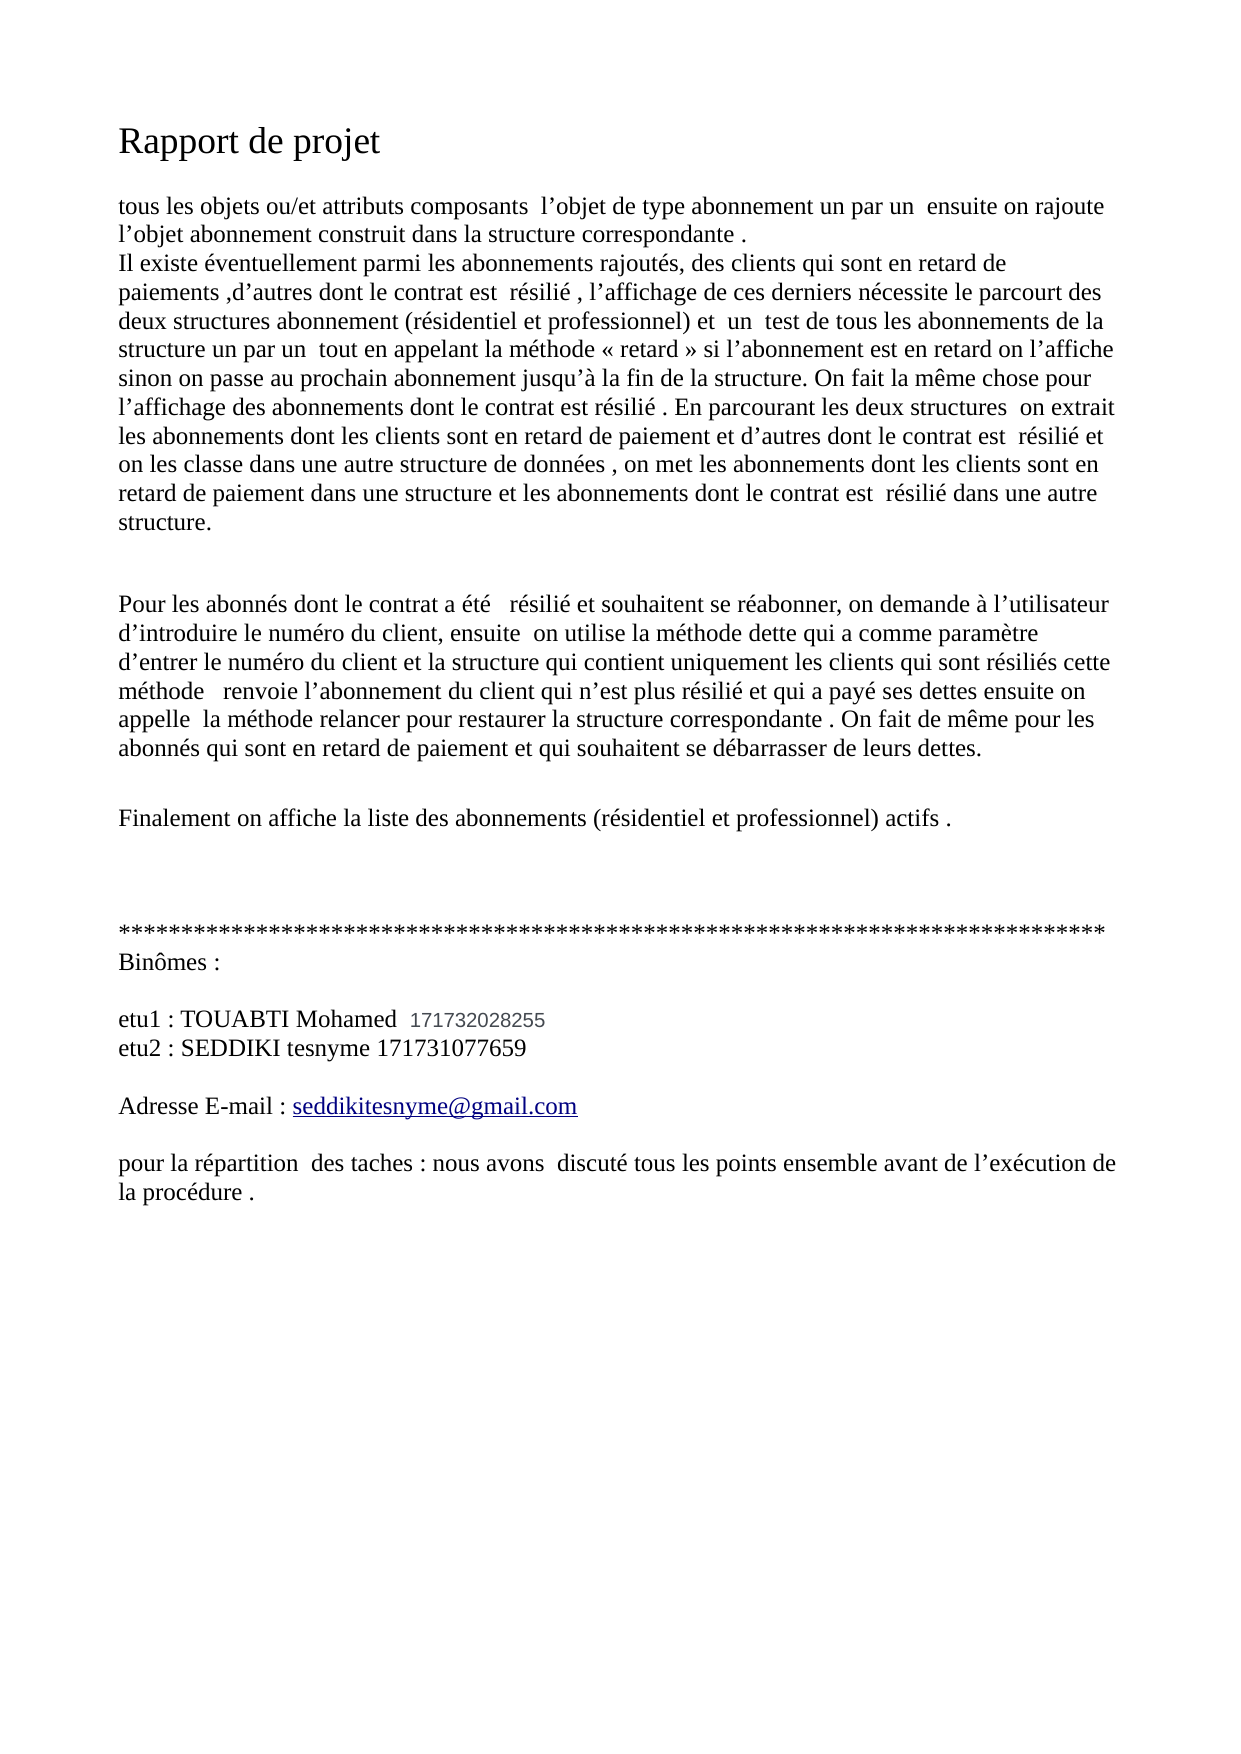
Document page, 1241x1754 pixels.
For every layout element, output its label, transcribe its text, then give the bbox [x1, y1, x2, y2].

text ******************************************************************************* [118, 918, 1122, 947]
text pour la répartition des taches : nous avons discuté tous les points ensemble avant de l’exécution de la procédure . [118, 1148, 1122, 1206]
text etu1 : TOUABTI Mohamed 171732028255 [118, 1004, 1122, 1033]
text Il existe éventuellement parmi les abonnements rajoutés, des clients qui sont en retard de paiements ,d’autres dont le contrat est résilié , l’affichage de ces derniers nécessite le parcourt des deux structures abonnement (résidentiel et professionnel) et un test de tous les abonnements de la structure un par un tout en appelant la méthode « retard » si l’abonnement est en retard on l’affiche sinon on passe au prochain abonnement jusqu’à la fin de la structure. On fait la même chose pour l’affichage des abonnements dont le contrat est résilié . En parcourant les deux structures on extrait les abonnements dont les clients sont en retard de paiement et d’autres dont le contrat est résilié et on les classe dans une autre structure de données , on met les abonnements dont les clients sont en retard de paiement dans une structure et les abonnements dont le contrat est résilié dans une autre structure. [118, 248, 1122, 536]
subtitle Pour les abonnés dont le contrat a été résilié et souhaitent se réabonner, on demande à l’utilisateur d’introduire le numéro du client, ensuite on utilise la méthode dette qui a comme paramètre d’entrer le numéro du client et la structure qui contient uniquement les clients qui sont résiliés cette méthode renvoie l’abonnement du client qui n’est plus résilié et qui a payé ses dettes ensuite on appelle la méthode relancer pour restaurer la structure correspondante . On fait de même pour les abonnés qui sont en retard de paiement et qui souhaitent se débarrasser de leurs dettes. [118, 589, 1122, 762]
text tous les objets ou/et attributs composants l’objet de type abonnement un par un ensuite on rajoute l’objet abonnement construit dans la structure correspondante . [118, 191, 1122, 248]
text Finalement on affiche la liste des abonnements (résidentiel et professionnel) actifs . [118, 803, 1122, 832]
text etu2 : SEDDIKI tesnyme 171731077659 [118, 1033, 1122, 1062]
text Binômes : [118, 947, 1122, 976]
text Adresse E-mail : seddikitesnyme@gmail.com [118, 1091, 1122, 1119]
